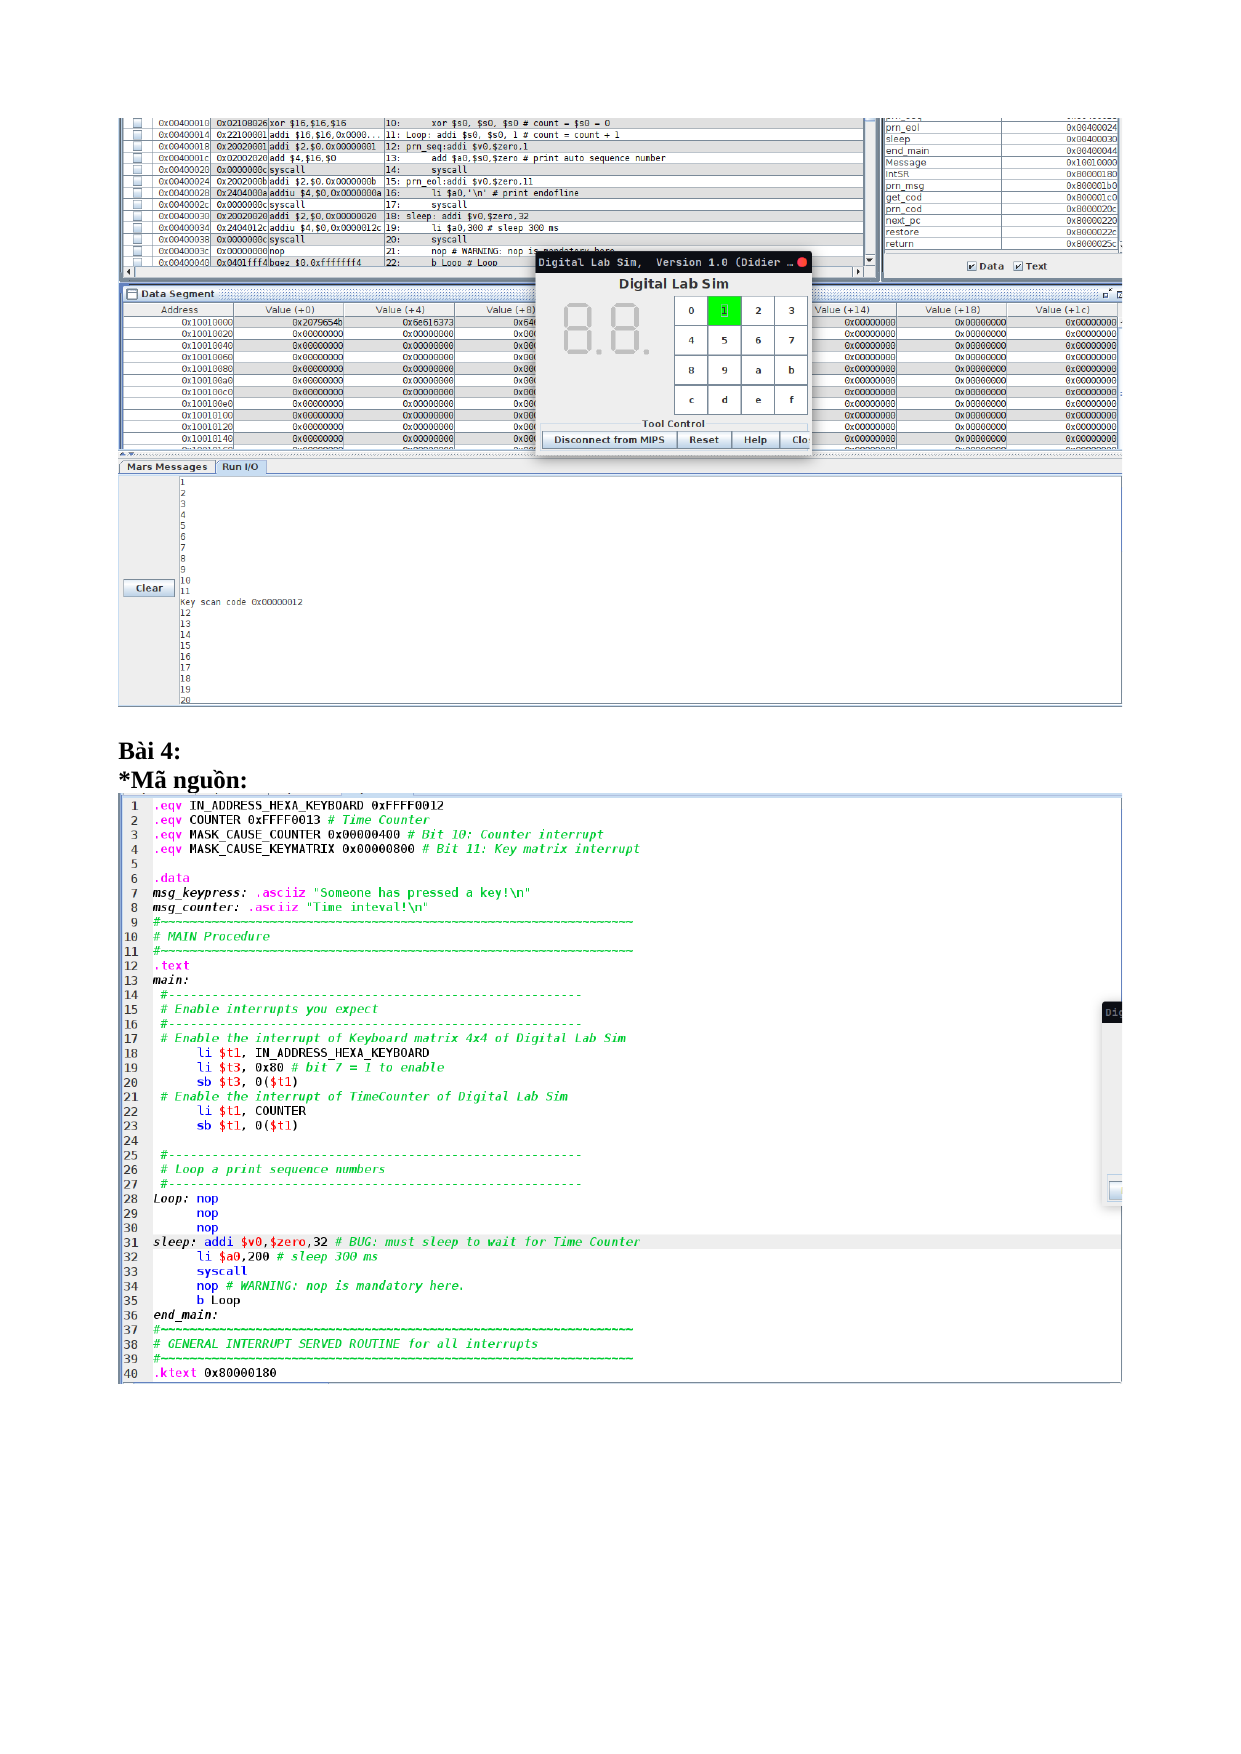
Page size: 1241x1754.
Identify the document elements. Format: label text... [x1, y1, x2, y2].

text *Mã nguồn: [118, 765, 1122, 793]
picture [118, 793, 1123, 1384]
text Bài 4: [118, 736, 1122, 765]
picture [118, 118, 1123, 708]
